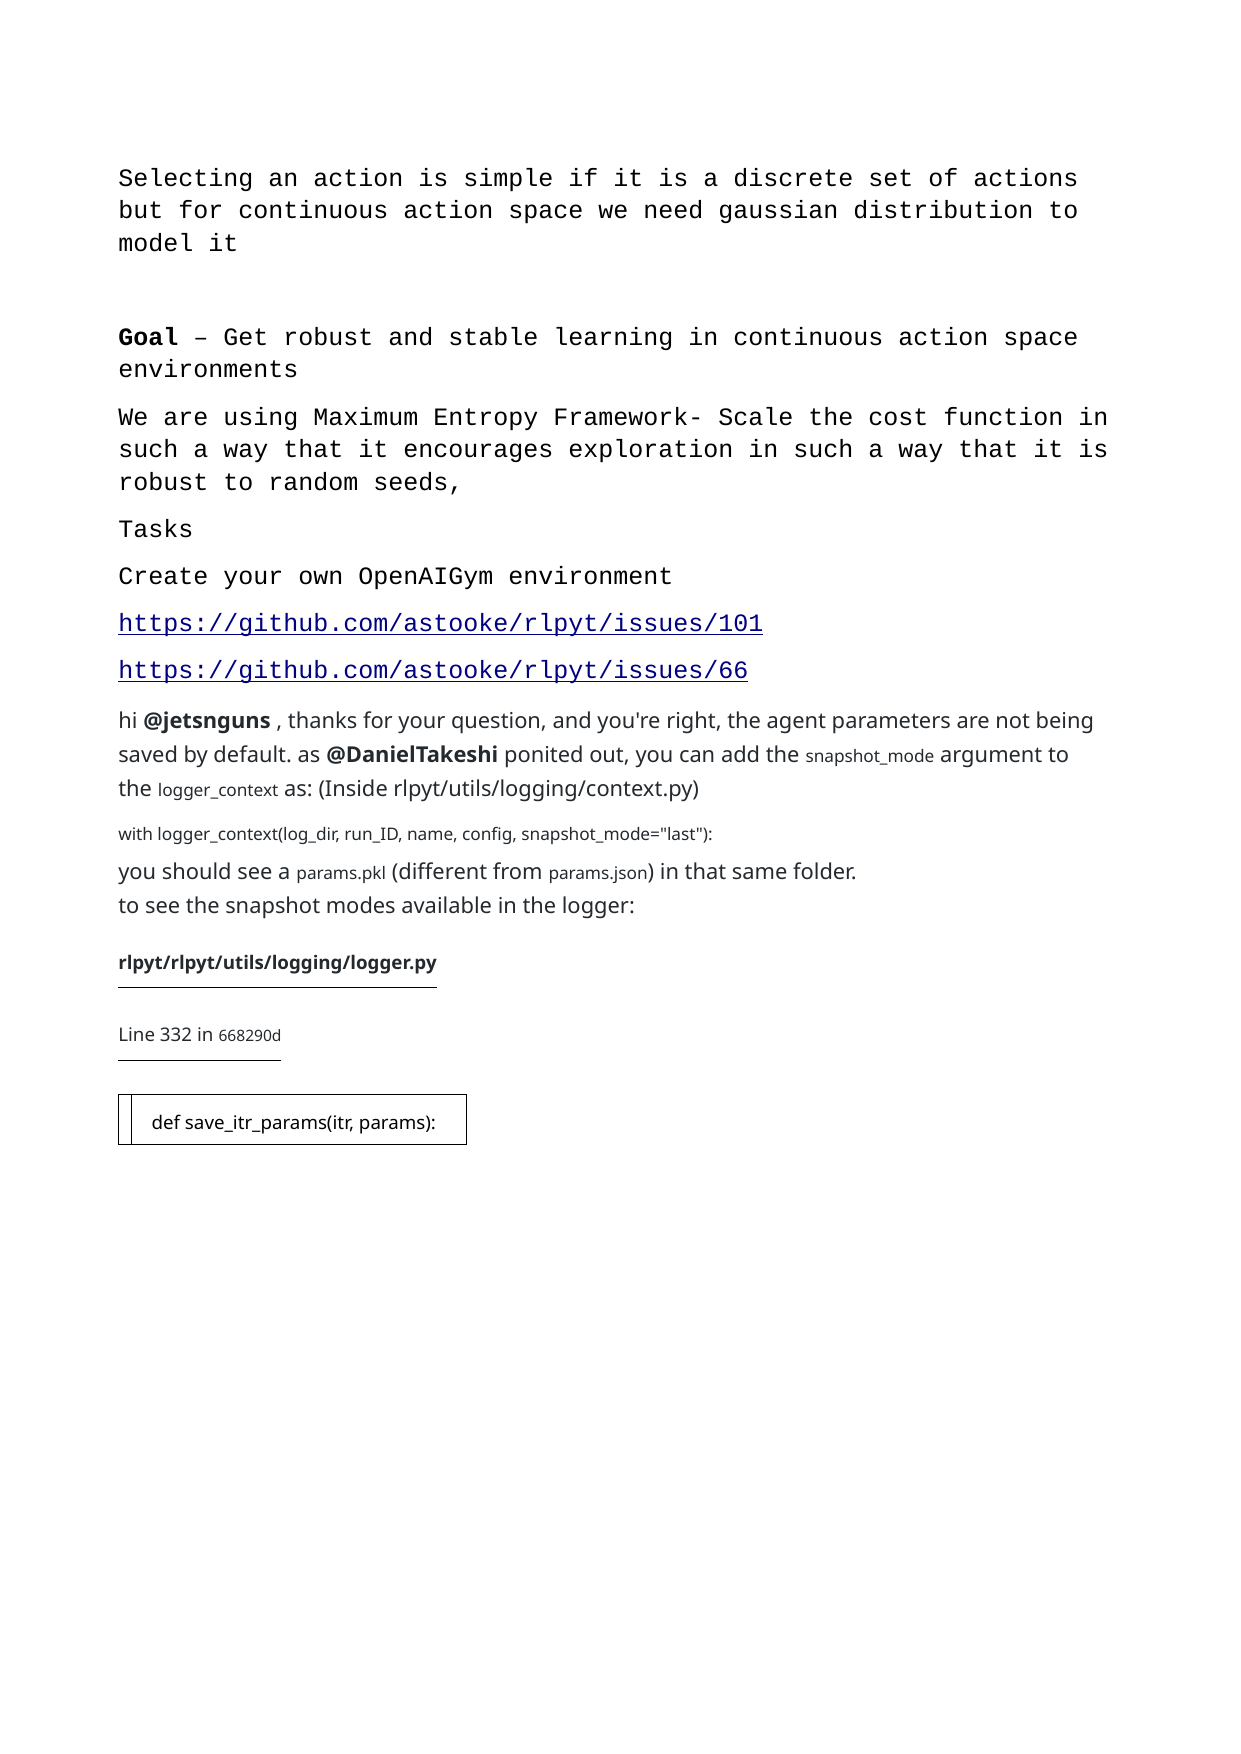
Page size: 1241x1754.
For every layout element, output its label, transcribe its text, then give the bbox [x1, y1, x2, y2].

text Selecting an action is simple if it is a discrete set of actions but for continuous action space we need gaussian distribution to model it [118, 165, 1122, 259]
text Tasks [118, 516, 1122, 544]
table_header def save_itr_params(itr, params): [132, 1095, 466, 1144]
text https://github.com/astooke/rlpyt/issues/66 [118, 657, 1122, 686]
text Goal – Get robust and stable learning in continuous action space environments [118, 324, 1122, 385]
text https://github.com/astooke/rlpyt/issues/101 [118, 610, 1122, 639]
text to see the snapshot modes available in the logger: [118, 890, 1122, 919]
table_header [119, 1095, 131, 1144]
text We are using Maximum Entropy Framework- Scale the cost function in such a way that it encourages exploration in such a way that it is robust to random seeds, [118, 404, 1122, 497]
text you should see a params.pkl (different from params.json) in that same folder. [118, 856, 1122, 885]
text rlpyt/rlpyt/utils/logging/logger.py [118, 949, 1122, 987]
text Line 332 in 668290d [118, 1022, 1122, 1060]
text with logger_context(log_dir, run_ID, name, config, snapshot_mode="last"): [118, 822, 1122, 845]
text hi @jetsnguns , thanks for your question, and you're right, the agent parameters are not being saved by default. as @DanielTakeshi ponited out, you can add the snapshot_mode argument to the logger_context as: (Inside rlpyt/utils/logging/context.py) [118, 704, 1122, 803]
text Create your own OpenAIGym environment [118, 563, 1122, 592]
